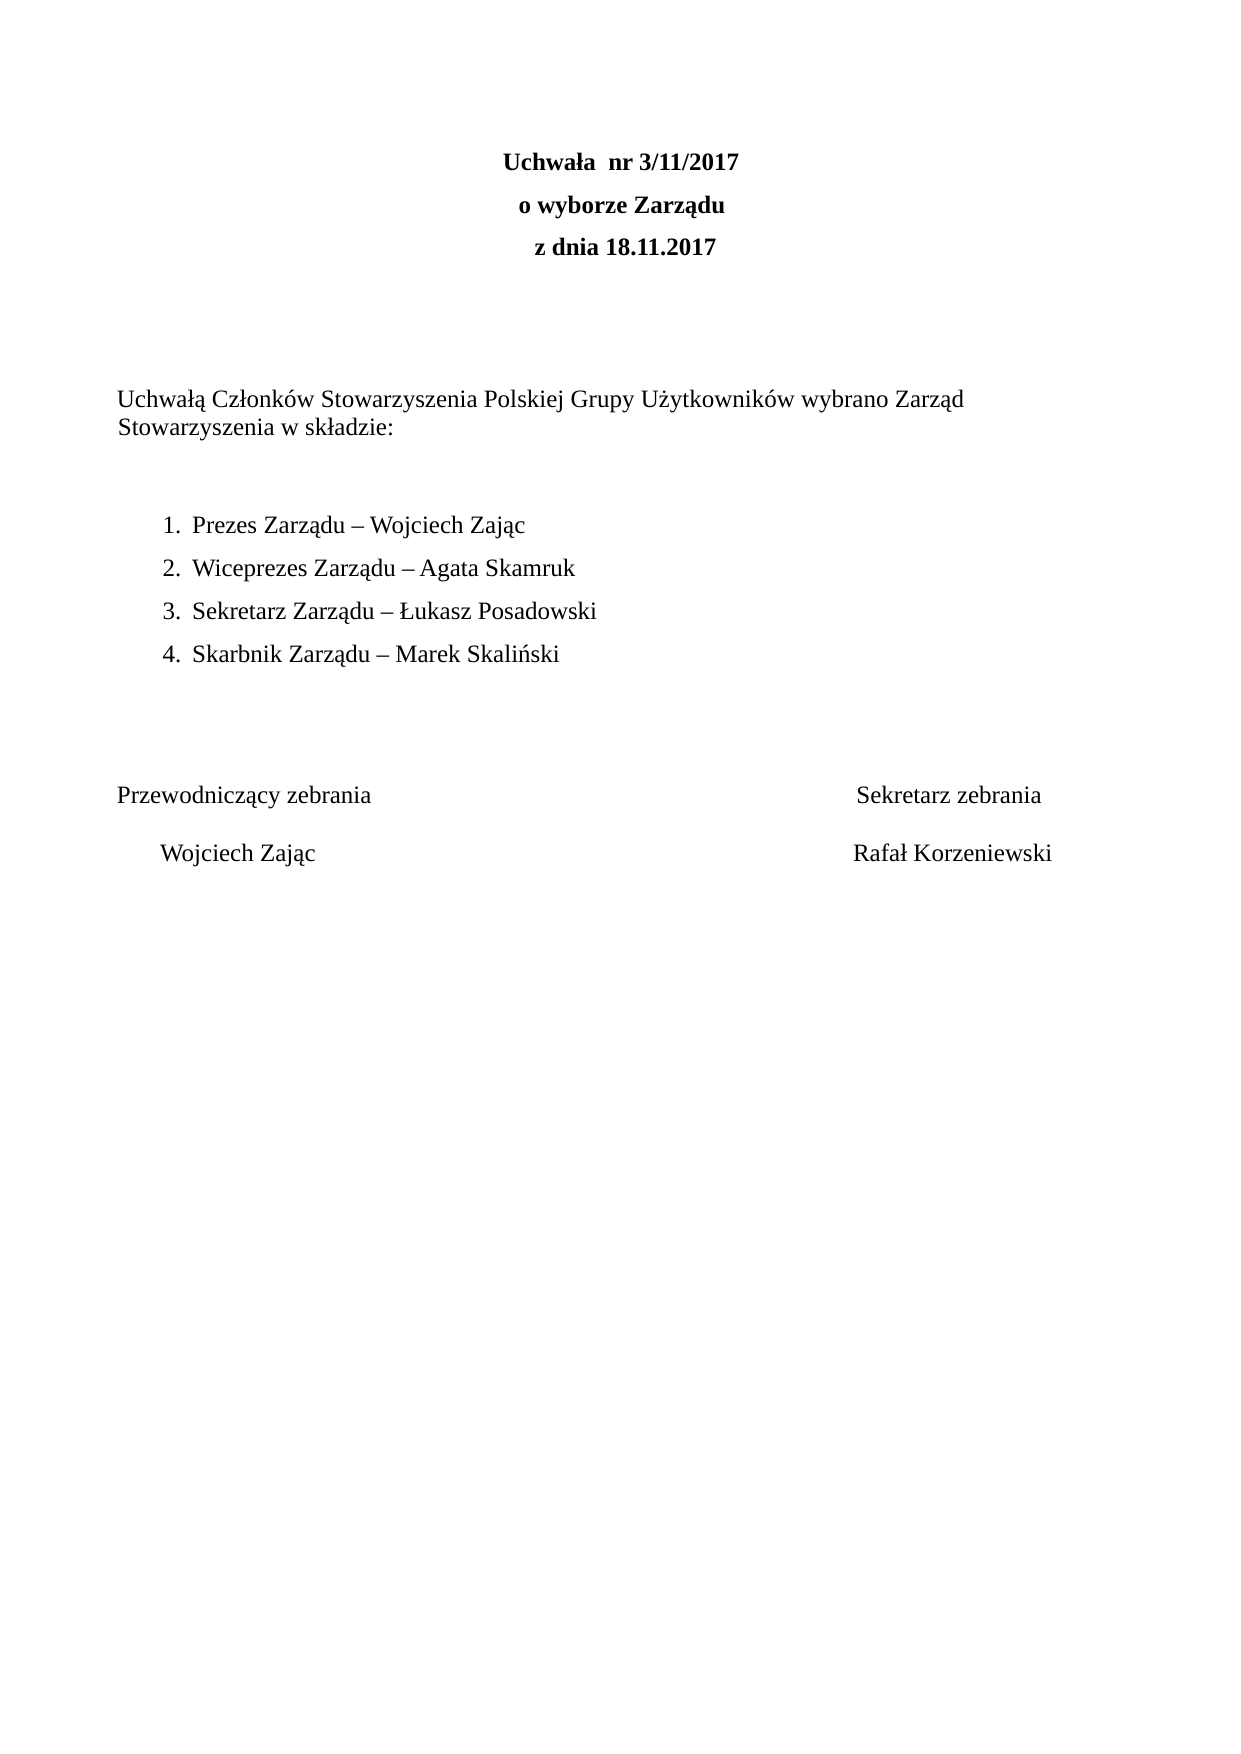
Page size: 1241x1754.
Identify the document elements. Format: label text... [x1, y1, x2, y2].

list Skarbnik Zarządu – Marek Skaliński [162, 639, 1122, 668]
text Przewodniczący zebrania Sekretarz zebrania [117, 780, 1122, 809]
list Wiceprezes Zarządu – Agata Skamruk [162, 553, 1122, 582]
text Uchwałą Członków Stowarzyszenia Polskiej Grupy Użytkowników wybrano Zarząd Stowarzyszenia w składzie: [117, 384, 1122, 441]
text Wojciech Zając Rafał Korzeniewski [117, 838, 1122, 867]
list Sekretarz Zarządu – Łukasz Posadowski [162, 596, 1122, 625]
list Prezes Zarządu – Wojciech Zając [162, 510, 1122, 539]
text o wyborze Zarządu z dnia 18.11.2017 [218, 190, 1032, 260]
text Uchwała nr 3/11/2017 [118, 147, 1124, 176]
